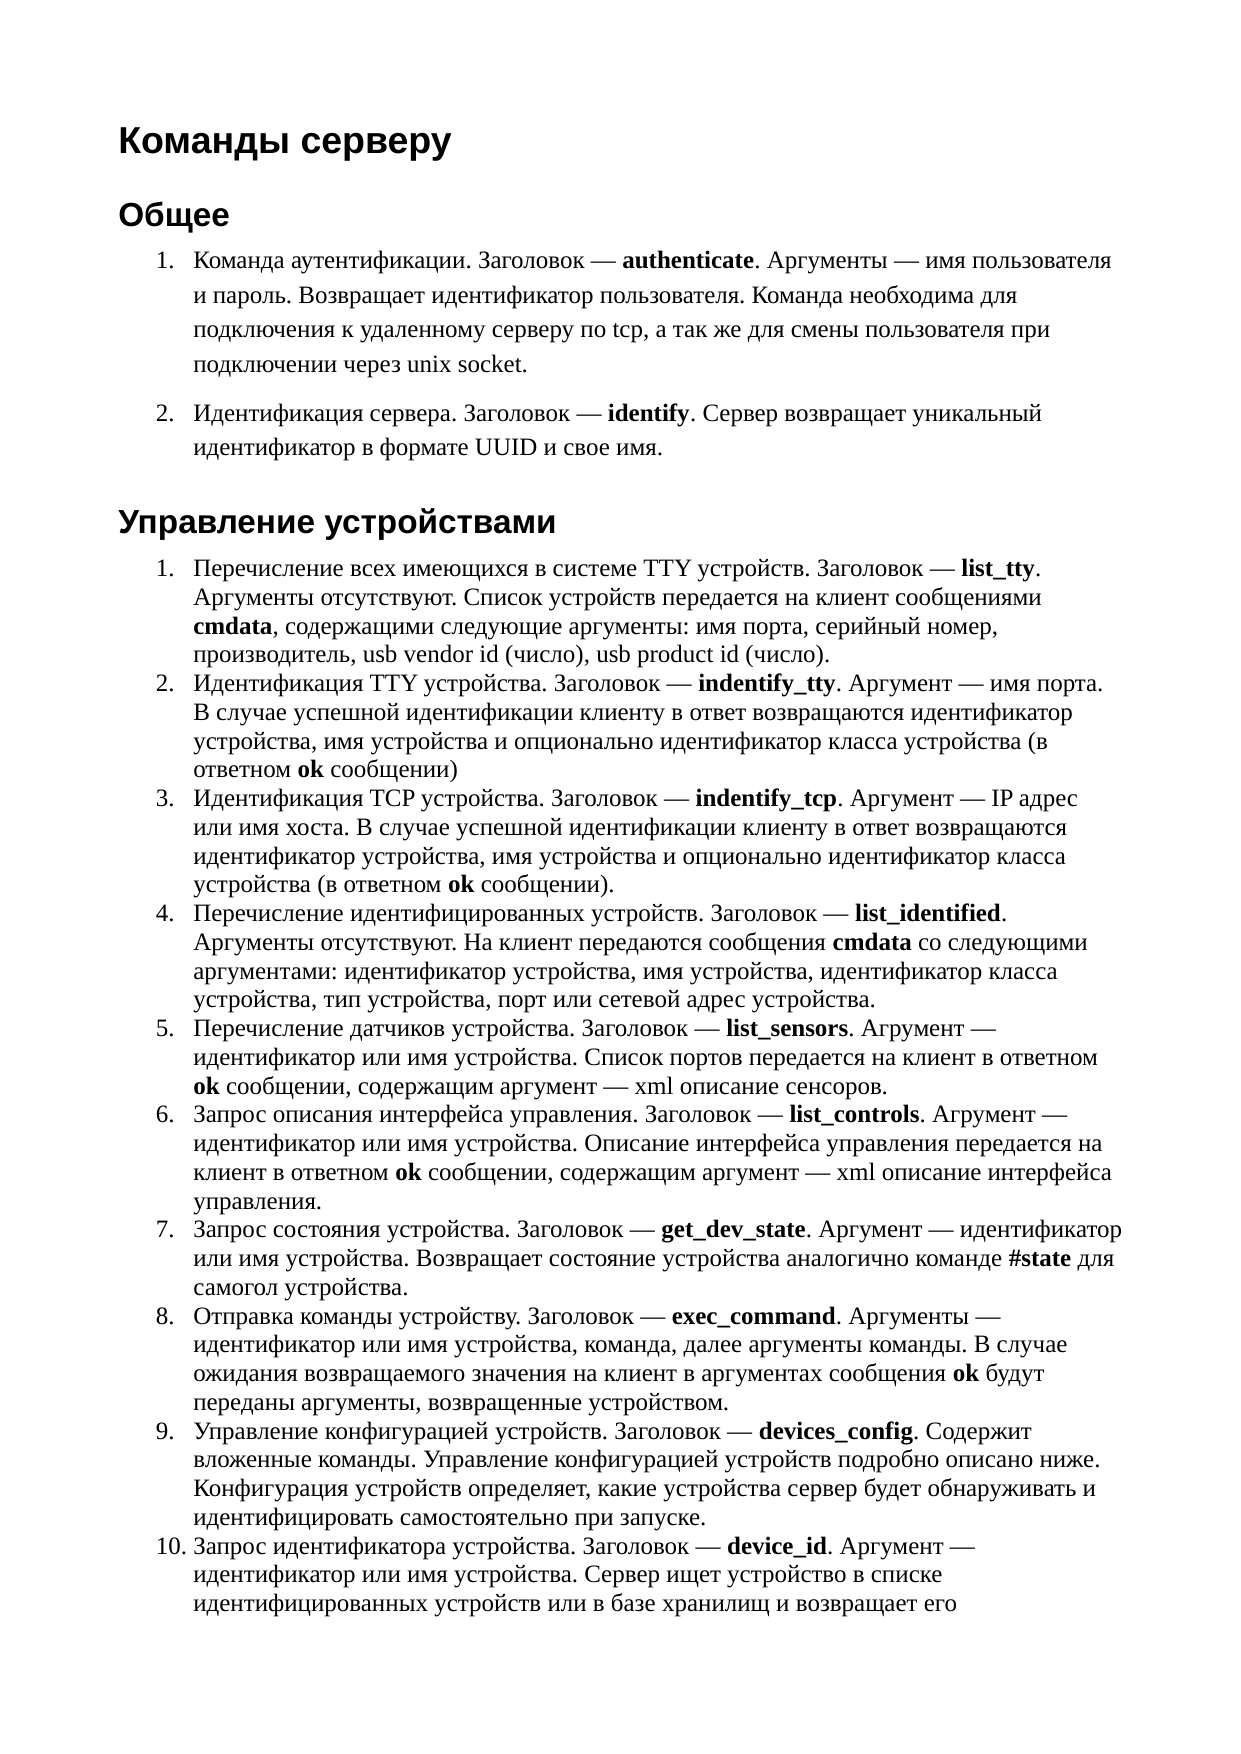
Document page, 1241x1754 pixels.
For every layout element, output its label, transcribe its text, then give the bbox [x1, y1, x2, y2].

list Перечисление датчиков устройства. Заголовок — list_sensors. Агрумент — идентификатор или имя устройства. Список портов передается на клиент в ответном ok сообщении, содержащим аргумент — xml описание сенсоров. [156, 1013, 1122, 1099]
list Перечисление идентифицированных устройств. Заголовок — list_identified. Аргументы отсутствуют. На клиент передаются сообщения cmdata со следующими аргументами: идентификатор устройства, имя устройства, идентификатор класса устройства, тип устройства, порт или сетевой адрес устройства. [156, 898, 1122, 1013]
list Идентификация TCP устройства. Заголовок — indentify_tcp. Аргумент — IP адрес или имя хоста. В случае успешной идентификации клиенту в ответ возвращаются идентификатор устройства, имя устройства и опционально идентификатор класса устройства (в ответном ok сообщении). [156, 783, 1122, 898]
list Команда аутентификации. Заголовок — authenticate. Аргументы — имя пользователя и пароль. Возвращает идентификатор пользователя. Команда необходима для подключения к удаленному серверу по tcp, а так же для смены пользователя при подключении через unix socket. [156, 246, 1122, 378]
list Запрос идентификатора устройства. Заголовок — device_id. Аргумент — идентификатор или имя устройства. Сервер ищет устройство в списке идентифицированных устройств или в базе хранилищ и возвращает его [156, 1531, 1122, 1617]
list Идентификация сервера. Заголовок — identify. Сервер возвращает уникальный идентификатор в формате UUID и свое имя. [156, 398, 1122, 461]
subtitle Общее [118, 194, 1122, 233]
list Отправка команды устройству. Заголовок — exec_command. Аргументы — идентификатор или имя устройства, команда, далее аргументы команды. В случае ожидания возвращаемого значения на клиент в аргументах сообщения ok будут переданы аргументы, возвращенные устройством. [156, 1301, 1122, 1416]
subtitle Управление устройствами [118, 502, 1122, 541]
list Запрос состояния устройства. Заголовок — get_dev_state. Аргумент — идентификатор или имя устройства. Возвращает состояние устройства аналогично команде #state для самогол устройства. [156, 1214, 1122, 1301]
list Перечисление всех имеющихся в системе TTY устройств. Заголовок — list_tty. Аргументы отсутствуют. Список устройств передается на клиент сообщениями cmdata, содержащими следующие аргументы: имя порта, серийный номер, производитель, usb vendor id (число), usb product id (число). [156, 553, 1122, 668]
list Управление конфигурацией устройств. Заголовок — devices_config. Содержит вложенные команды. Управление конфигурацией устройств подробно описано ниже. Конфигурация устройств определяет, какие устройства сервер будет обнаруживать и идентифицировать самостоятельно при запуске. [156, 1416, 1122, 1531]
list Запрос описания интерфейса управления. Заголовок — list_controls. Агрумент — идентификатор или имя устройства. Описание интерфейса управления передается на клиент в ответном ok сообщении, содержащим аргумент — xml описание интерфейса управления. [156, 1099, 1122, 1214]
list Идентификация TTY устройства. Заголовок — indentify_tty. Аргумент — имя порта. В случае успешной идентификации клиенту в ответ возвращаются идентификатор устройства, имя устройства и опционально идентификатор класса устройства (в ответном ok сообщении) [156, 668, 1122, 783]
subtitle Команды серверу [118, 118, 1122, 161]
